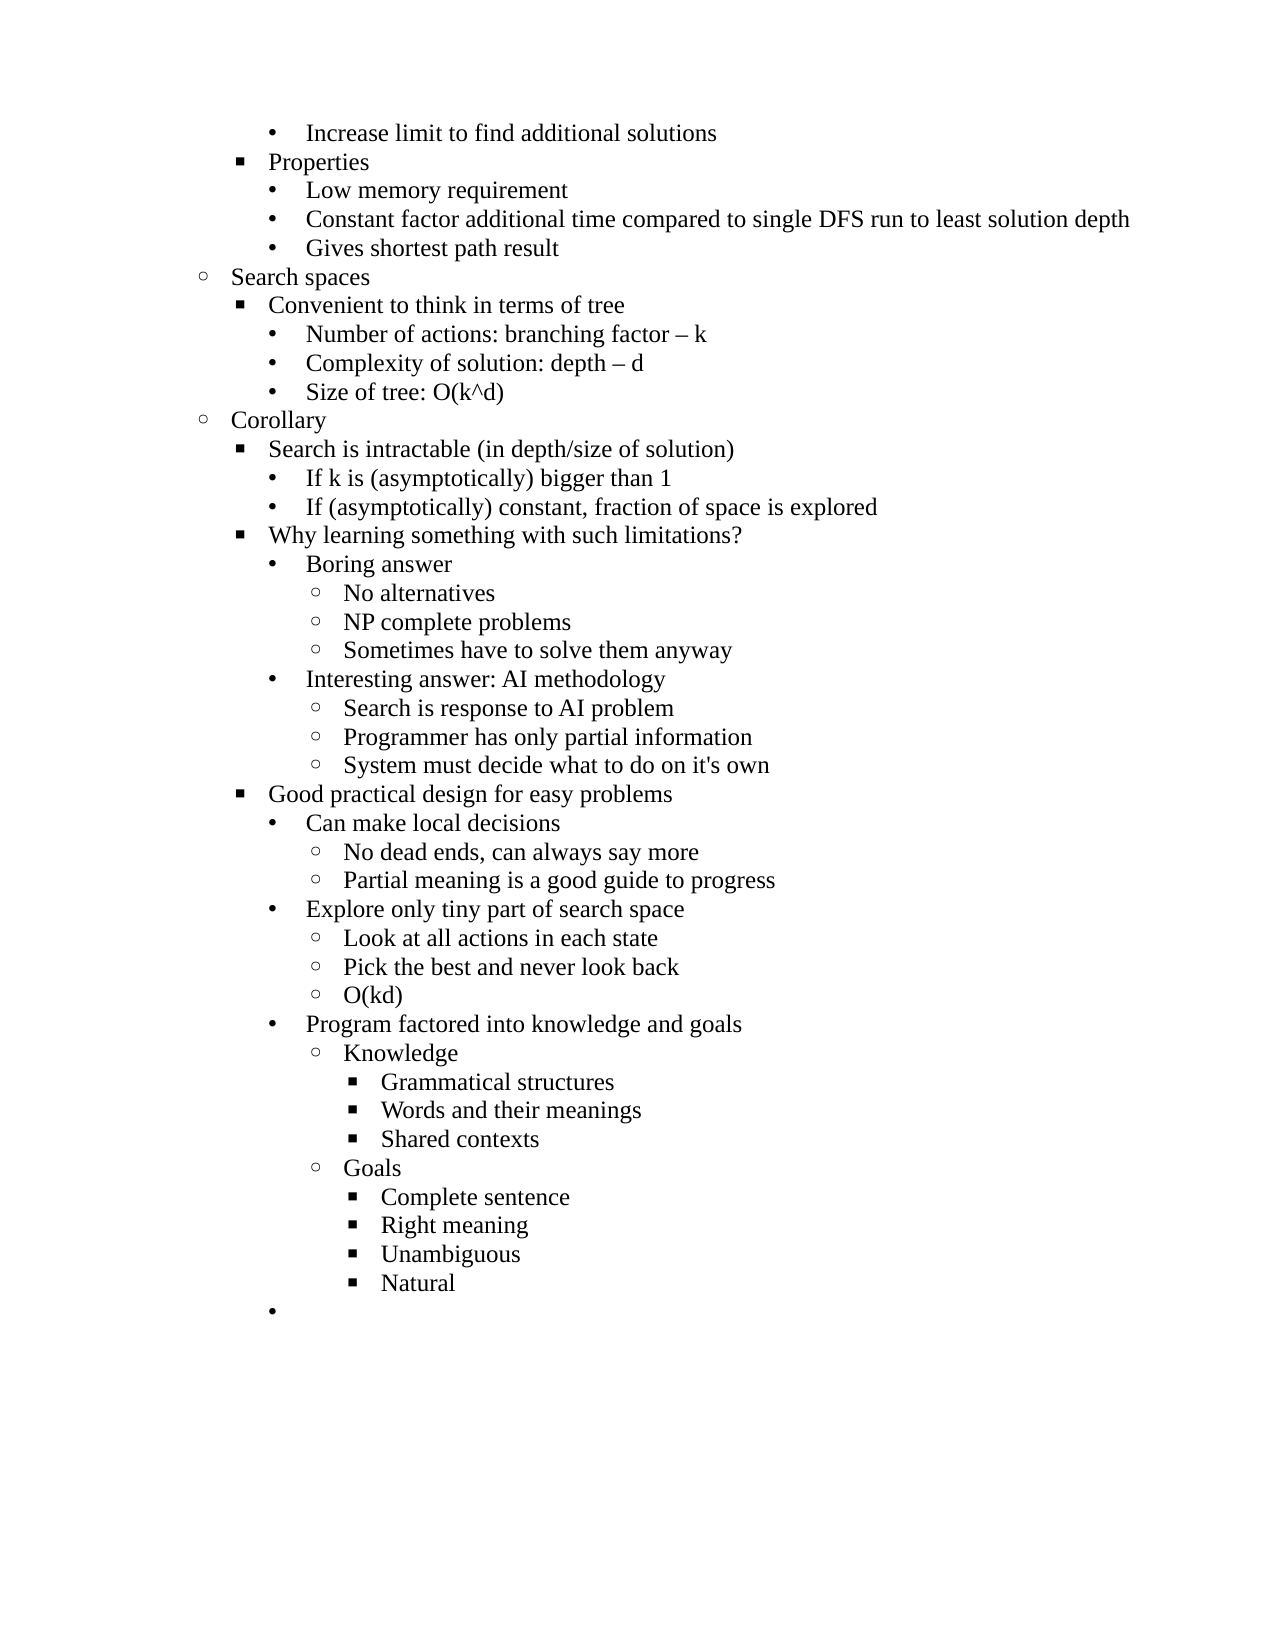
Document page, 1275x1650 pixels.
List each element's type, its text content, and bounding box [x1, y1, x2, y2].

list Complete sentence [343, 1182, 1157, 1211]
list No alternatives [306, 578, 1157, 607]
list Search is intractable (in depth/size of solution) [231, 434, 1157, 463]
list Look at all actions in each state [306, 923, 1157, 952]
list O(kd) [306, 981, 1157, 1009]
list Program factored into knowledge and goals [268, 1009, 1157, 1038]
list Complexity of solution: depth – d [268, 348, 1157, 377]
list Can make local decisions [268, 808, 1157, 837]
list Pick the best and never look back [306, 952, 1157, 981]
list Why learning something with such limitations? [231, 521, 1157, 549]
list Properties [231, 147, 1157, 176]
list Right meaning [343, 1211, 1157, 1239]
list Search spaces [193, 262, 1157, 291]
list Sometimes have to solve them anyway [306, 636, 1157, 664]
list Words and their meanings [343, 1096, 1157, 1124]
list Knowledge [306, 1038, 1157, 1067]
list Goals [306, 1153, 1157, 1182]
list Constant factor additional time compared to single DFS run to least solution depth [268, 204, 1157, 233]
list Grammatical structures [343, 1067, 1157, 1096]
list Interesting answer: AI methodology [268, 664, 1157, 693]
list Convenient to think in terms of tree [231, 291, 1157, 319]
list Increase limit to find additional solutions [268, 118, 1157, 147]
list No dead ends, can always say more [306, 837, 1157, 866]
list Search is response to AI problem [306, 693, 1157, 722]
list If (asymptotically) constant, fraction of space is explored [268, 492, 1157, 521]
list If k is (asymptotically) bigger than 1 [268, 463, 1157, 492]
list Shared contexts [343, 1124, 1157, 1153]
list Good practical design for easy problems [231, 779, 1157, 808]
list Boring answer [268, 549, 1157, 578]
list System must decide what to do on it's own [306, 751, 1157, 779]
list Natural [343, 1268, 1157, 1297]
list Corollary [193, 406, 1157, 434]
list Gives shortest path result [268, 233, 1157, 262]
list Unambiguous [343, 1239, 1157, 1268]
list Explore only tiny part of search space [268, 894, 1157, 923]
list NP complete problems [306, 607, 1157, 636]
list Number of actions: branching factor – k [268, 319, 1157, 348]
list Low memory requirement [268, 176, 1157, 204]
list Programmer has only partial information [306, 722, 1157, 751]
list Size of tree: O(k^d) [268, 377, 1157, 406]
list Partial meaning is a good guide to progress [306, 866, 1157, 894]
